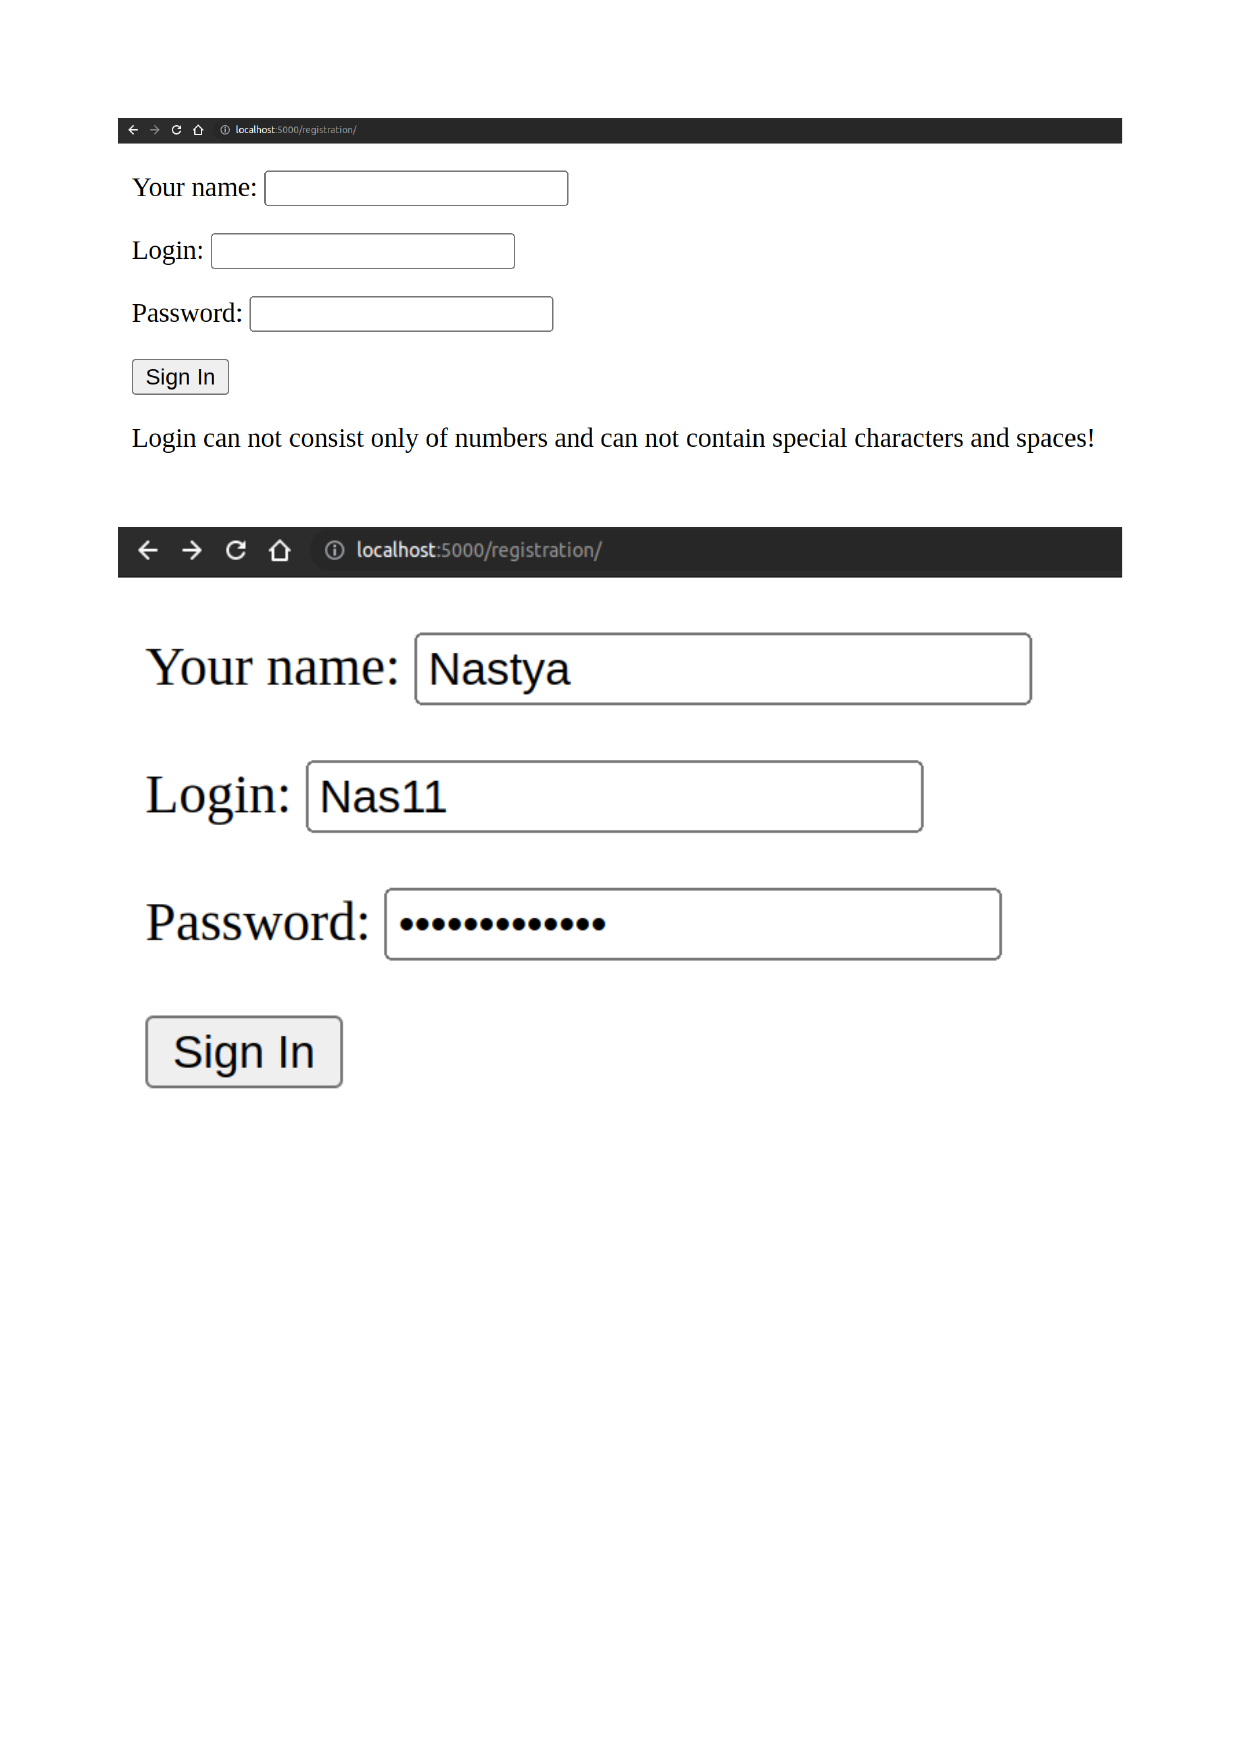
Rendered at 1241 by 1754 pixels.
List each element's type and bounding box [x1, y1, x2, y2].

picture [118, 118, 1123, 485]
picture [118, 527, 1123, 1131]
